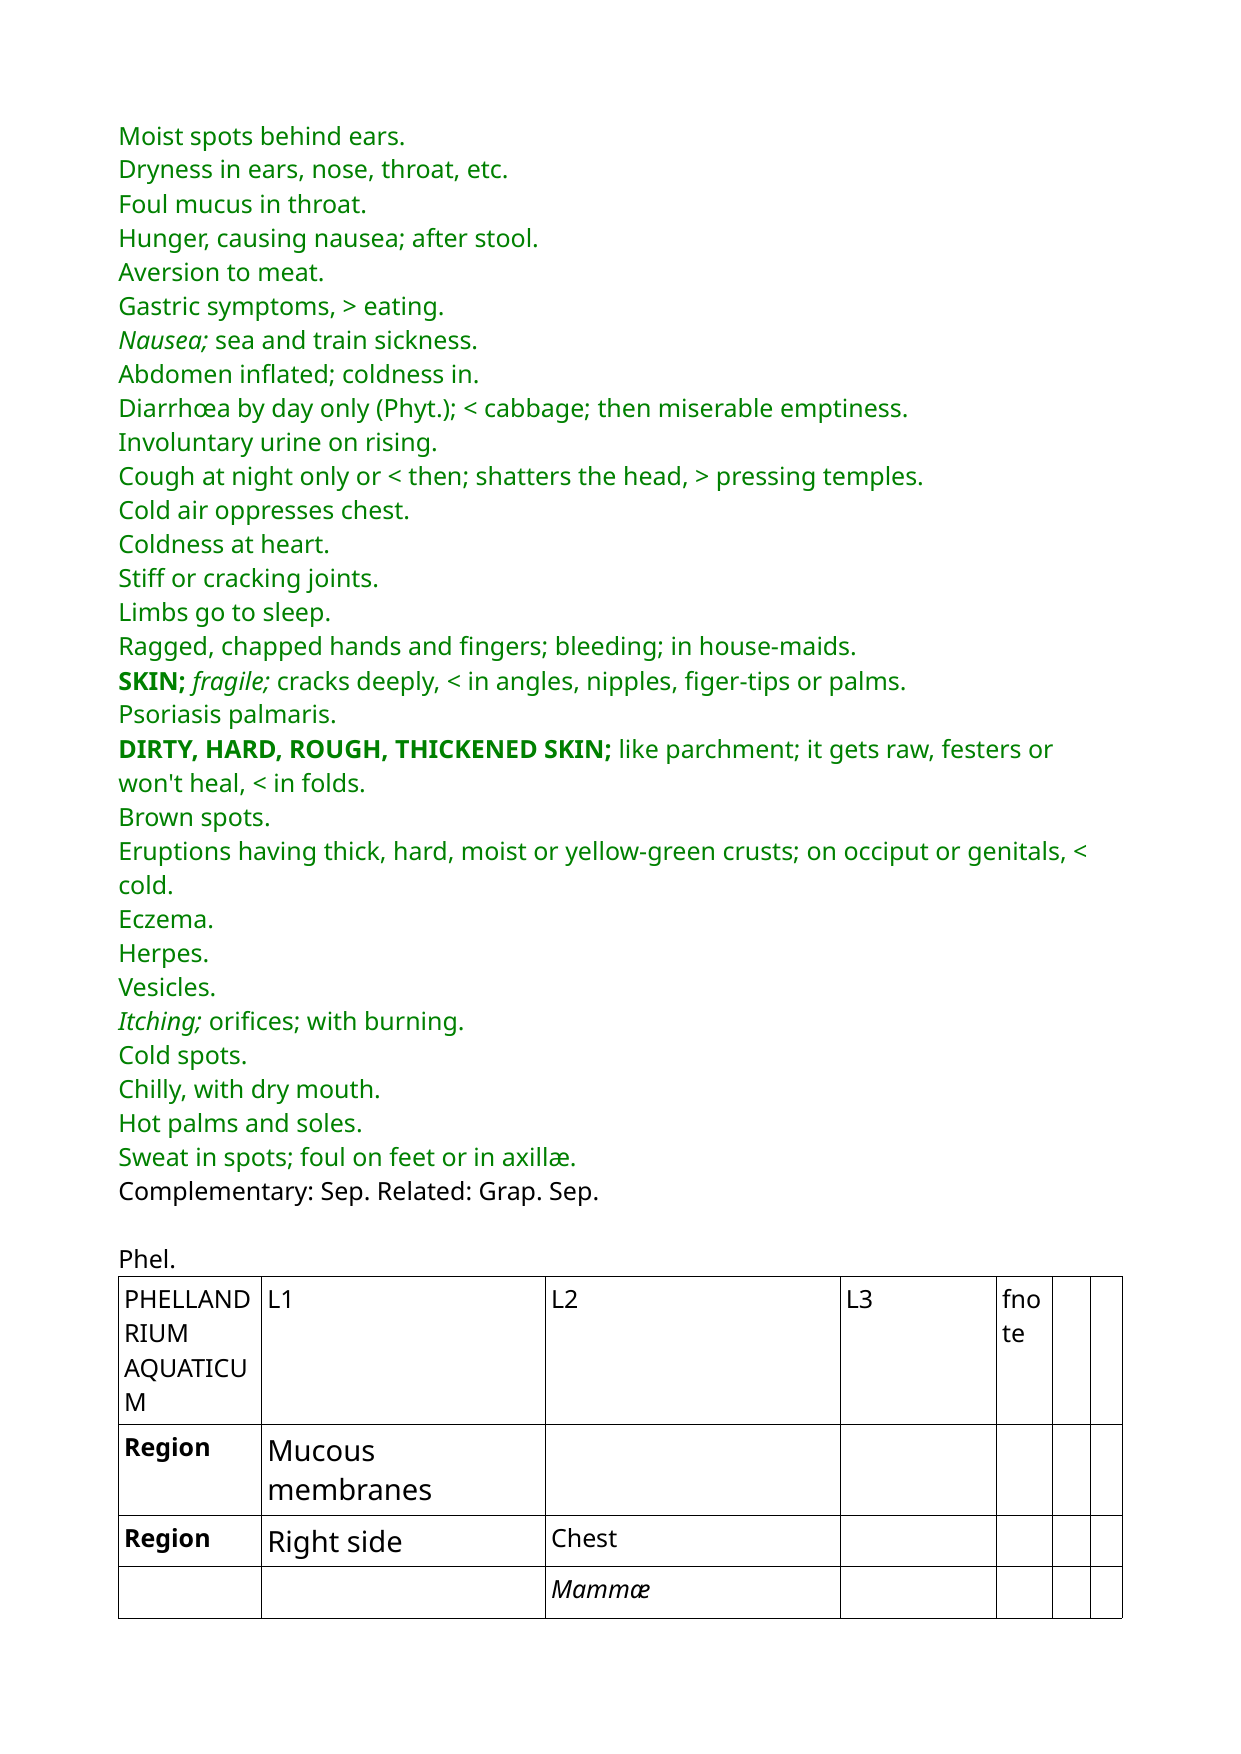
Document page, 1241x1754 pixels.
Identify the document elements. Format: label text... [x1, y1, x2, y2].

table_cell [546, 1425, 840, 1515]
text Coldness at heart. [118, 527, 1122, 561]
table_cell [841, 1567, 996, 1617]
text Phel. [118, 1242, 1122, 1276]
table_header fnote [997, 1277, 1052, 1424]
table_header L3 [841, 1277, 996, 1424]
table_cell [841, 1516, 996, 1566]
table_cell Mammæ [546, 1567, 840, 1617]
text Eruptions having thick, hard, moist or yellow-green crusts; on occiput or genitals, < cold. [118, 833, 1122, 902]
table_cell [997, 1425, 1052, 1515]
table_cell [1091, 1516, 1122, 1566]
text Foul mucus in throat. [118, 186, 1122, 220]
table_cell Chest [546, 1516, 840, 1566]
text Stiff or cracking joints. [118, 561, 1122, 595]
text Limbs go to sleep. [118, 595, 1122, 629]
text Sweat in spots; foul on feet or in axillæ. [118, 1140, 1122, 1174]
table_cell [1091, 1567, 1122, 1617]
text Involuntary urine on rising. [118, 425, 1122, 459]
table_cell Mucous membranes [262, 1425, 545, 1515]
table_cell Right side [262, 1516, 545, 1566]
table_cell [1053, 1425, 1090, 1515]
text Brown spots. [118, 799, 1122, 833]
text Psoriasis palmaris. [118, 697, 1122, 731]
text Abdomen inflated; coldness in. [118, 357, 1122, 391]
text Itching; orifices; with burning. [118, 1004, 1122, 1038]
text Cold air oppresses chest. [118, 493, 1122, 527]
text Ragged, chapped hands and fingers; bleeding; in house-maids. [118, 629, 1122, 663]
table_cell [997, 1567, 1052, 1617]
text Moist spots behind ears. [118, 118, 1122, 152]
text Cold spots. [118, 1038, 1122, 1072]
text Hunger, causing nausea; after stool. [118, 220, 1122, 254]
text Aversion to meat. [118, 254, 1122, 288]
text Chilly, with dry mouth. [118, 1072, 1122, 1106]
table_cell [997, 1516, 1052, 1566]
table_cell Region [119, 1425, 261, 1515]
table_header [1053, 1277, 1090, 1424]
table_cell [1053, 1516, 1090, 1566]
text Hot palms and soles. [118, 1106, 1122, 1140]
text Gastric symptoms, > eating. [118, 288, 1122, 322]
text Nausea; sea and train sickness. [118, 322, 1122, 357]
text Herpes. [118, 936, 1122, 970]
text DIRTY, HARD, ROUGH, THICKENED SKIN; like parchment; it gets raw, festers or won't heal, < in folds. [118, 731, 1122, 799]
text Eczema. [118, 902, 1122, 936]
text Diarrhœa by day only (Phyt.); < cabbage; then miserable emptiness. [118, 391, 1122, 425]
text Cough at night only or < then; shatters the head, > pressing temples. [118, 459, 1122, 493]
table_header PHELLANDRIUM AQUATICUM [119, 1277, 261, 1424]
table_cell [119, 1567, 261, 1617]
table_cell Region [119, 1516, 261, 1566]
table_header L1 [262, 1277, 545, 1424]
text Dryness in ears, nose, throat, etc. [118, 152, 1122, 186]
text Complementary: Sep. Related: Grap. Sep. [118, 1174, 1122, 1208]
text Vesicles. [118, 970, 1122, 1004]
table_cell [262, 1567, 545, 1617]
text SKIN; fragile; cracks deeply, < in angles, nipples, figer-tips or palms. [118, 663, 1122, 697]
table_cell [1091, 1425, 1122, 1515]
table_cell [1053, 1567, 1090, 1617]
table_header [1091, 1277, 1122, 1424]
table_cell [841, 1425, 996, 1515]
table_header L2 [546, 1277, 840, 1424]
